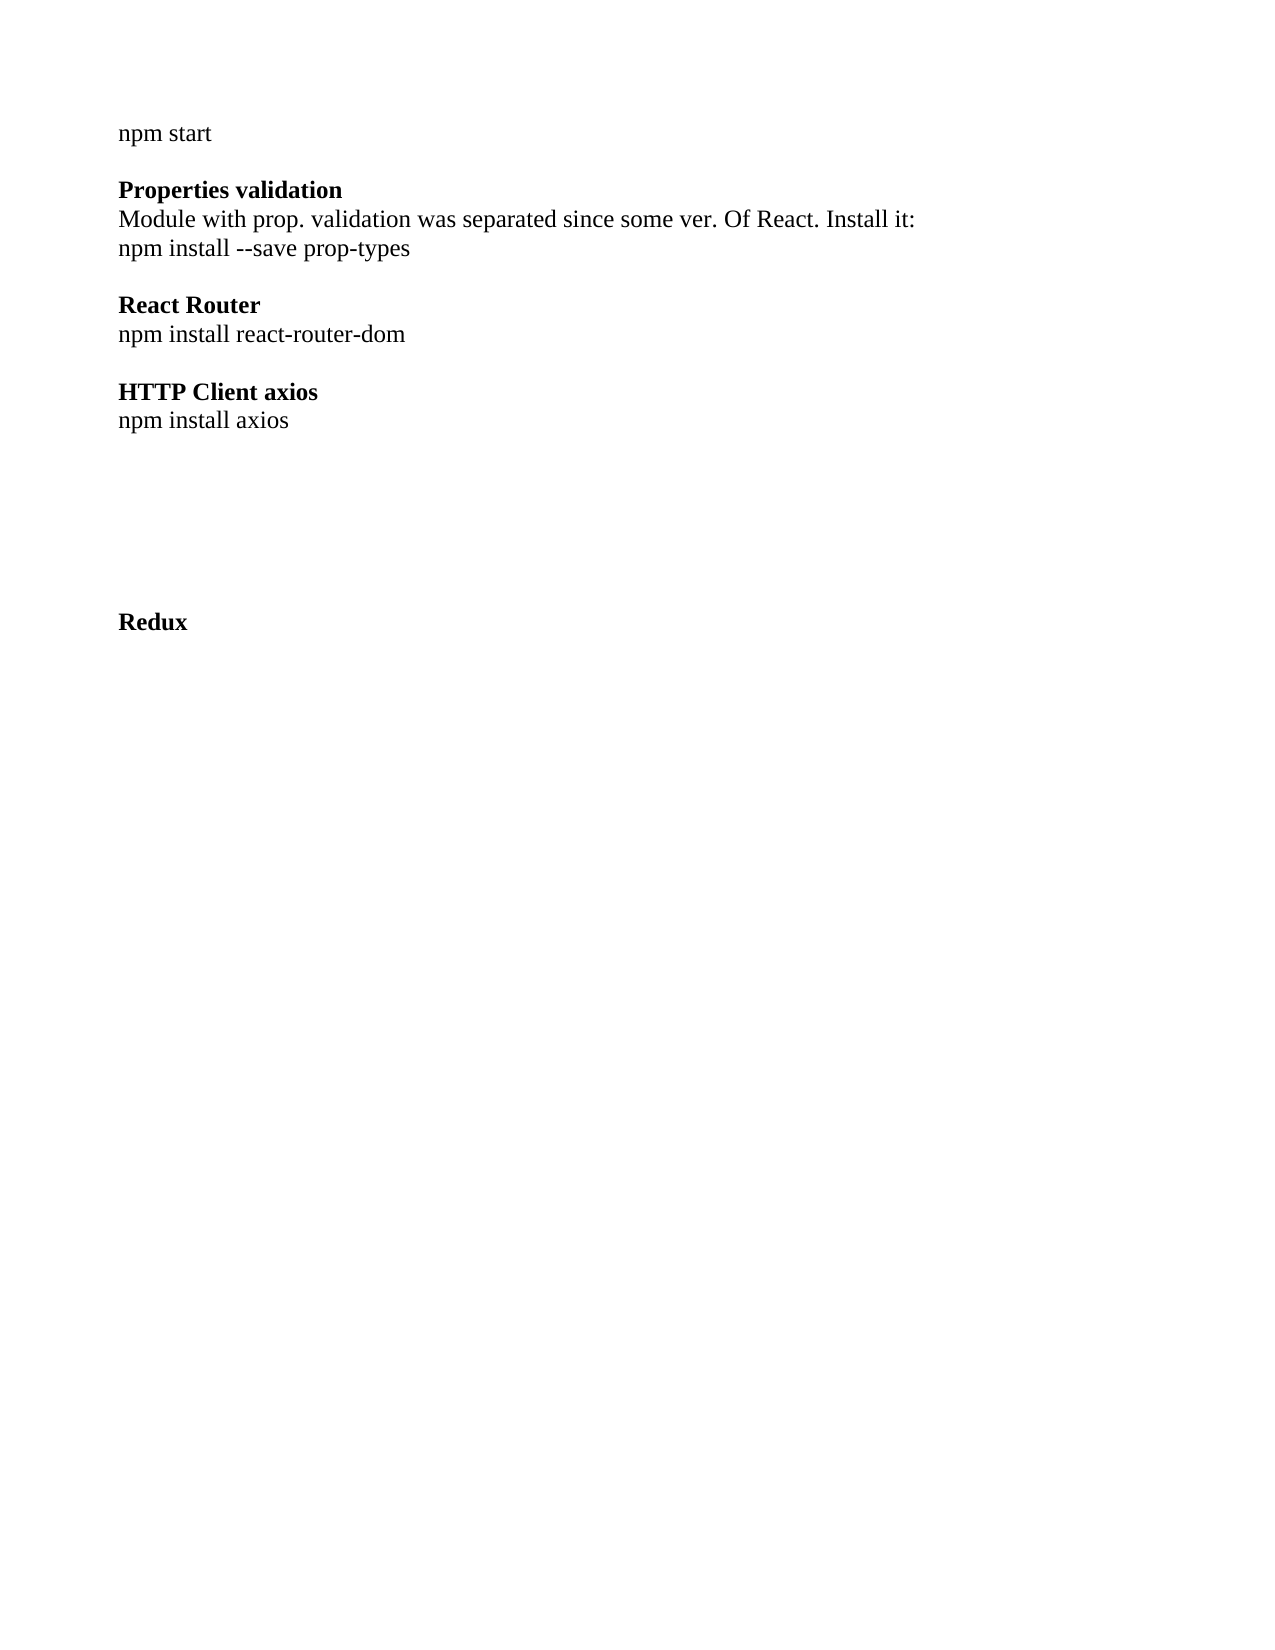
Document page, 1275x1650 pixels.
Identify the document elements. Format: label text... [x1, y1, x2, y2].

text Redux [118, 607, 1157, 636]
text Properties validation [118, 176, 1157, 204]
text npm install axios [118, 406, 1157, 434]
text npm install react-router-dom [118, 319, 1157, 348]
text React Router [118, 291, 1157, 319]
text npm start [118, 118, 1157, 147]
text npm install --save prop-types [118, 233, 1157, 262]
text HTTP Client axios [118, 377, 1157, 406]
text Module with prop. validation was separated since some ver. Of React. Install it: [118, 204, 1157, 233]
